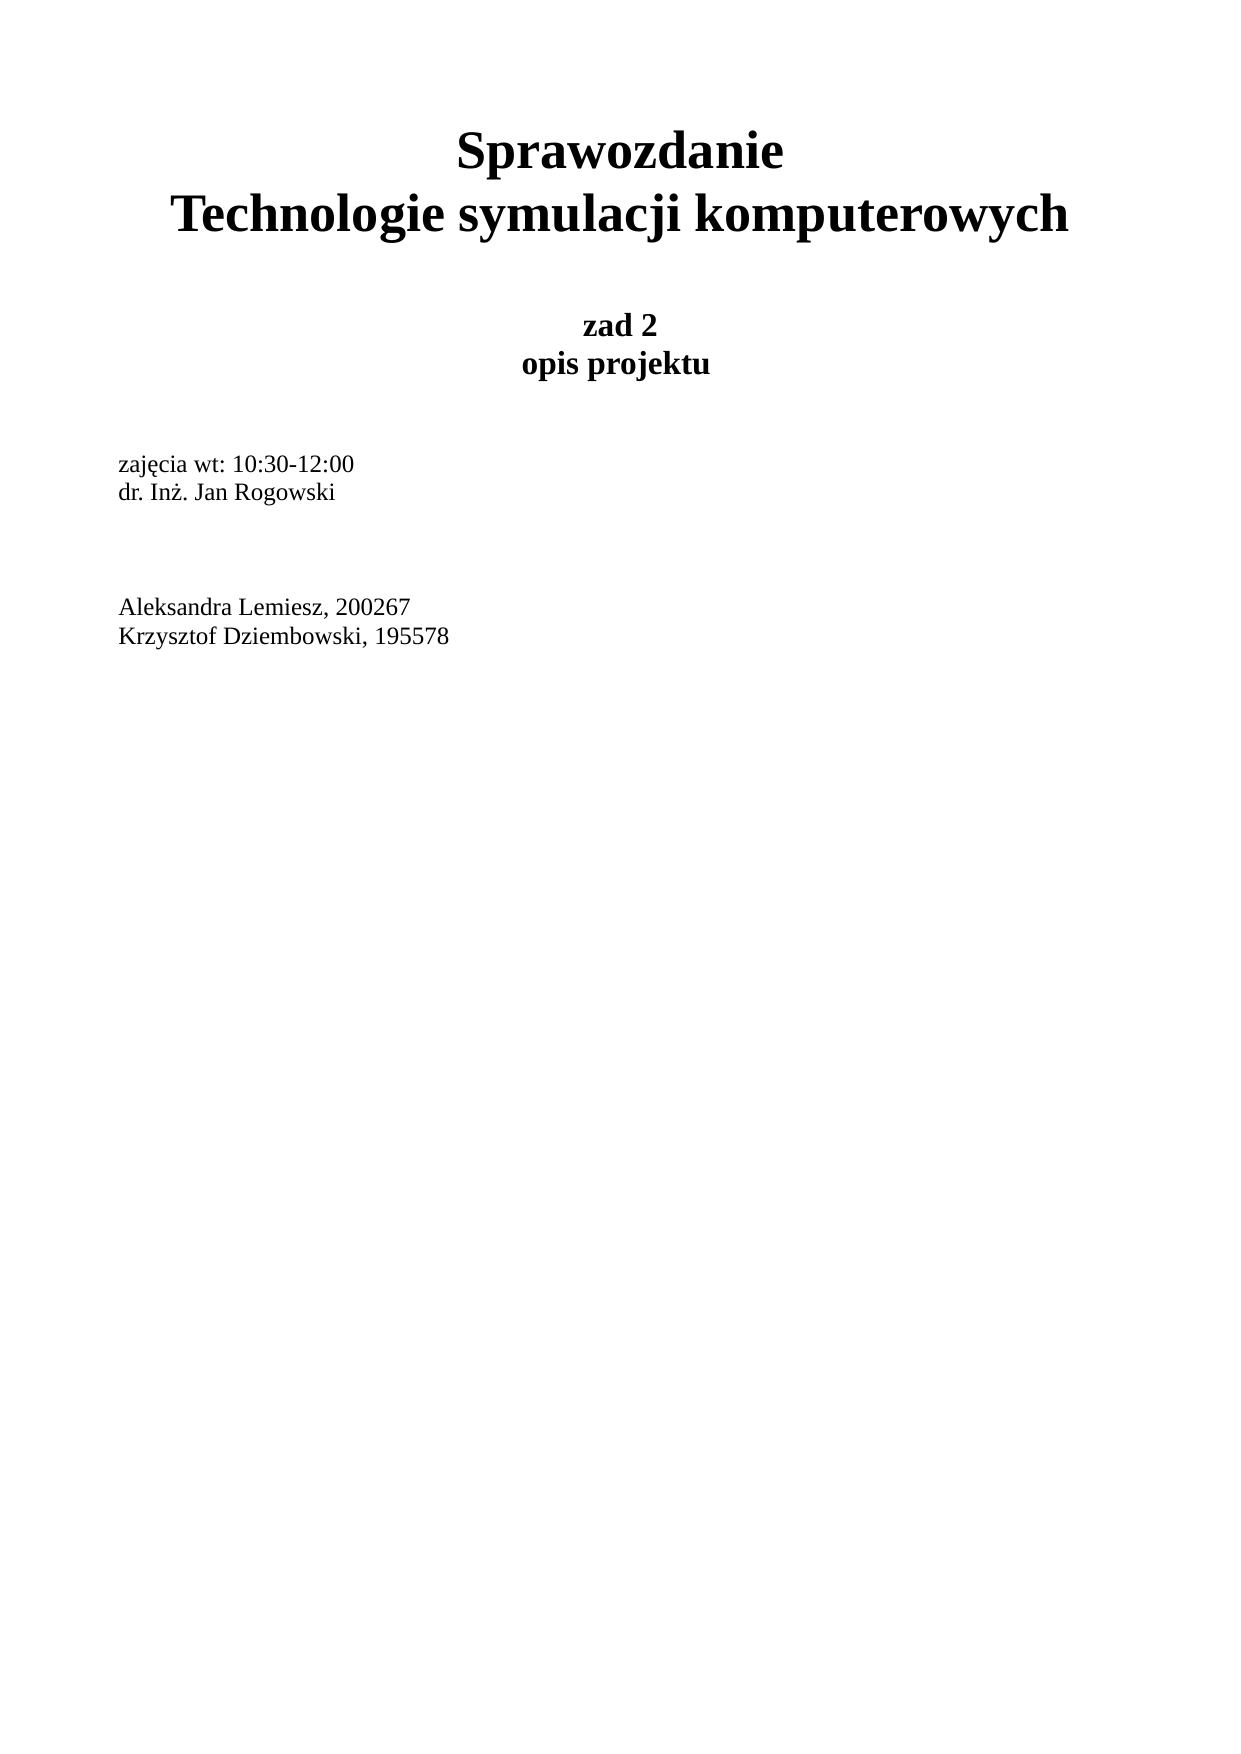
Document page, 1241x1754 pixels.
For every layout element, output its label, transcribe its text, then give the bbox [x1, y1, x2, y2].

text opis projektu [118, 343, 1122, 382]
text zajęcia wt: 10:30-12:00 dr. Inż. Jan Rogowski [118, 449, 1122, 506]
text Sprawozdanie Technologie symulacji komputerowych [118, 118, 1122, 243]
text zad 2 [118, 305, 1122, 343]
text Krzysztof Dziembowski, 195578 [118, 621, 1122, 650]
text Aleksandra Lemiesz, 200267 [118, 592, 1122, 621]
